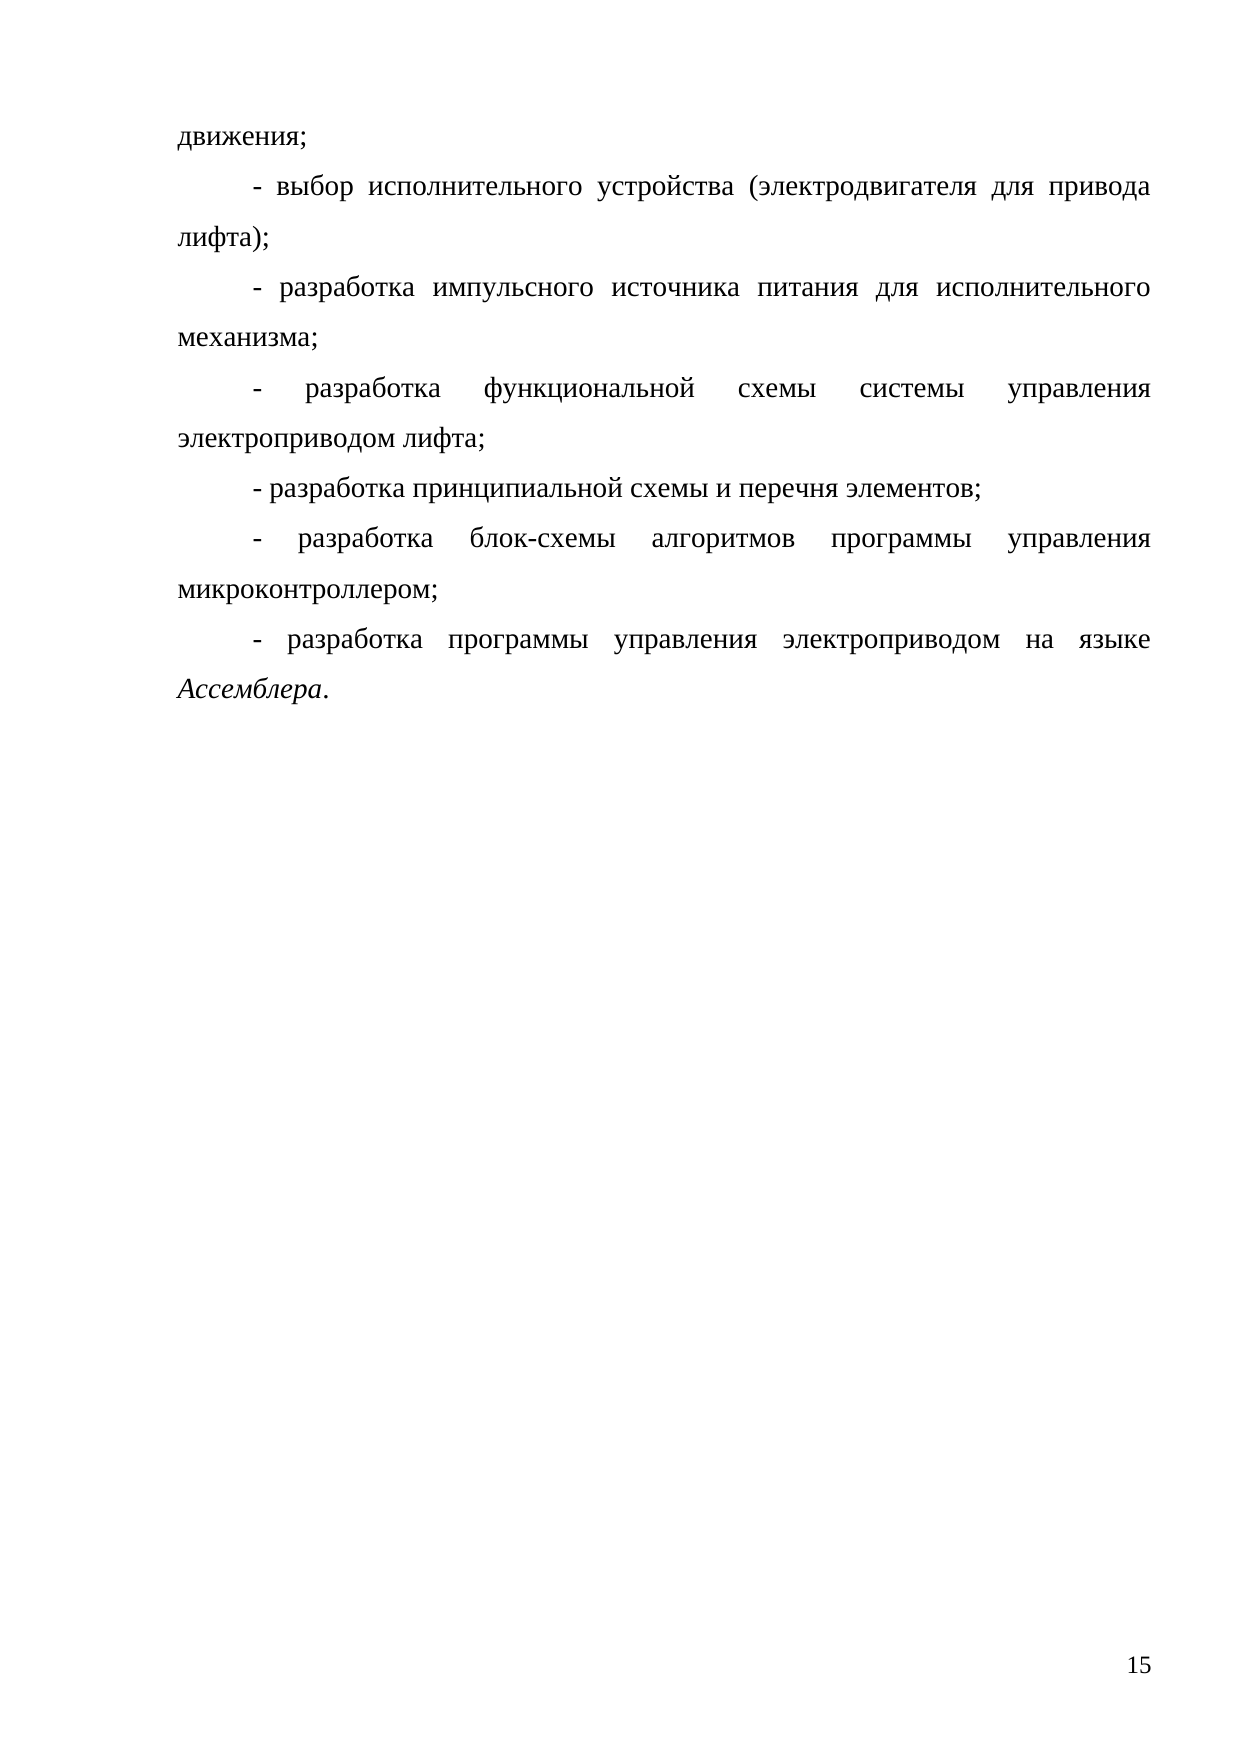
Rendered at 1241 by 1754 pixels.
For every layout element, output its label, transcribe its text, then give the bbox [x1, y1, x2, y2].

text - разработка блок-схемы алгоритмов программы управления микроконтроллером; [177, 521, 1152, 604]
text - разработка принципиальной схемы и перечня элементов; [177, 470, 1152, 504]
text - разработка функциональной схемы системы управления электроприводом лифта; [177, 370, 1152, 453]
text движения; [177, 118, 1152, 152]
text - разработка импульсного источника питания для исполнительного механизма; [177, 269, 1152, 353]
text - выбор исполнительного устройства (электродвигателя для привода лифта); [177, 168, 1152, 252]
text - разработка программы управления электроприводом на языке Ассемблера. [177, 621, 1152, 705]
